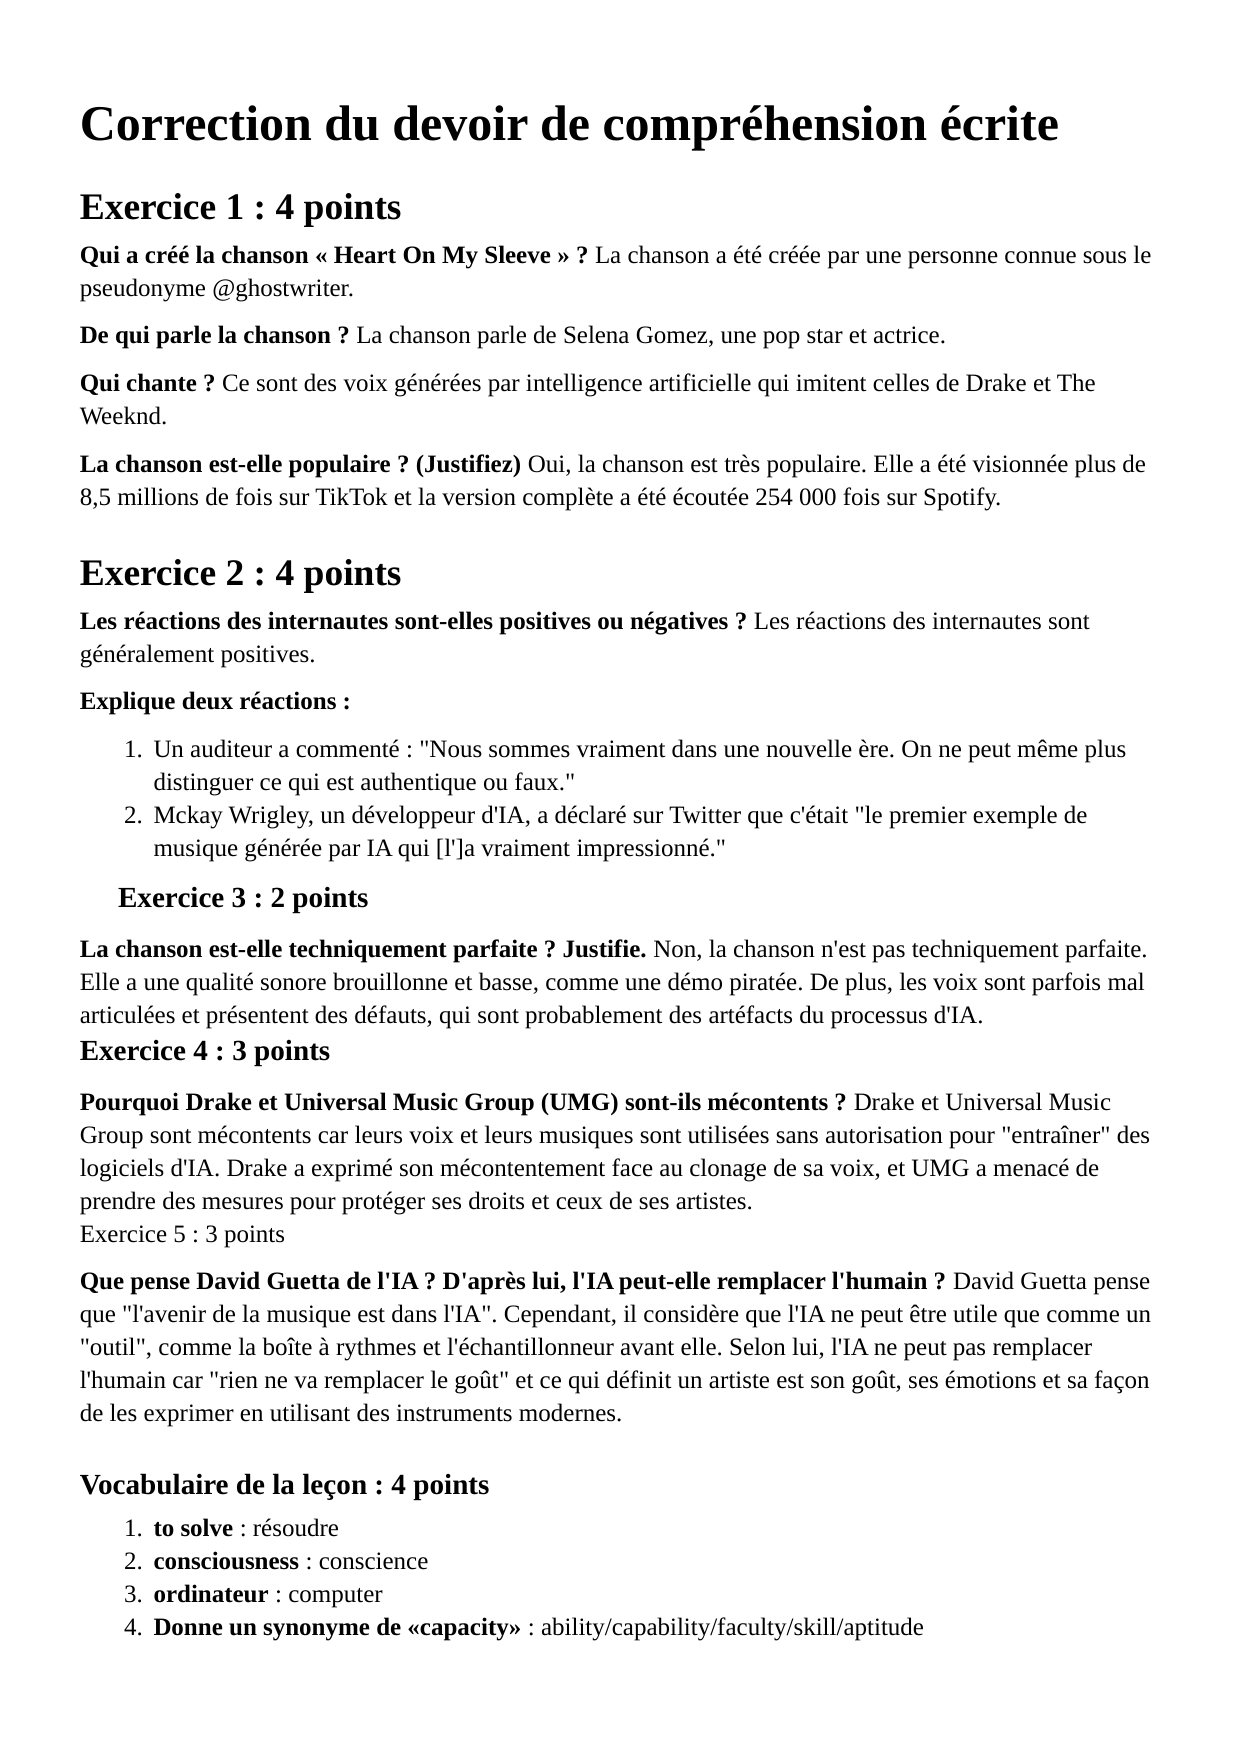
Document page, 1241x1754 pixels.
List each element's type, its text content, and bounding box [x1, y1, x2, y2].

list Exercice 3 : 2 points [88, 881, 1173, 914]
list Un auditeur a commenté : "Nous sommes vraiment dans une nouvelle ère. On ne peut même plus distinguer ce qui est authentique ou faux." [124, 734, 1173, 796]
subtitle Vocabulaire de la leçon : 4 points [79, 1467, 1173, 1500]
text Qui a créé la chanson « Heart On My Sleeve » ? La chanson a été créée par une personne connue sous le pseudonyme @ghostwriter. [79, 240, 1173, 302]
text Explique deux réactions : [79, 686, 1173, 715]
text Qui chante ? Ce sont des voix générées par intelligence artificielle qui imitent celles de Drake et The Weeknd. [79, 368, 1173, 430]
text Pourquoi Drake et Universal Music Group (UMG) sont-ils mécontents ? Drake et Universal Music Group sont mécontents car leurs voix et leurs musiques sont utilisées sans autorisation pour "entraîner" des logiciels d'IA. Drake a exprimé son mécontentement face au clonage de sa voix, et UMG a menacé de prendre des mesures pour protéger ses droits et ceux de ses artistes. Exercice 5 : 3 points [79, 1087, 1173, 1247]
list consciousness : conscience [124, 1546, 1173, 1575]
text Que pense David Guetta de l'IA ? D'après lui, l'IA peut-elle remplacer l'humain ? David Guetta pense que "l'avenir de la musique est dans l'IA". Cependant, il considère que l'IA ne peut être utile que comme un "outil", comme la boîte à rythmes et l'échantillonneur avant elle. Selon lui, l'IA ne peut pas remplacer l'humain car "rien ne va remplacer le goût" et ce qui définit un artiste est son goût, ses émotions et sa façon de les exprimer en utilisant des instruments modernes. [79, 1266, 1173, 1427]
list to solve : résoudre [124, 1513, 1173, 1542]
list ordinateur : computer [124, 1579, 1173, 1608]
list Donne un synonyme de «capacity» : ability/capability/faculty/skill/aptitude [124, 1612, 1173, 1641]
subtitle Exercice 2 : 4 points [79, 550, 1173, 593]
text La chanson est-elle populaire ? (Justifiez) Oui, la chanson est très populaire. Elle a été visionnée plus de 8,5 millions de fois sur TikTok et la version complète a été écoutée 254 000 fois sur Spotify. [79, 449, 1173, 510]
subtitle Correction du devoir de compréhension écrite [79, 93, 1173, 151]
subtitle Exercice 1 : 4 points [79, 184, 1173, 227]
text De qui parle la chanson ? La chanson parle de Selena Gomez, une pop star et actrice. [79, 320, 1173, 349]
list Mckay Wrigley, un développeur d'IA, a déclaré sur Twitter que c'était "le premier exemple de musique générée par IA qui [l']a vraiment impressionné." [124, 800, 1173, 862]
text La chanson est-elle techniquement parfaite ? Justifie. Non, la chanson n'est pas techniquement parfaite. Elle a une qualité sonore brouillonne et basse, comme une démo piratée. De plus, les voix sont parfois mal articulées et présentent des défauts, qui sont probablement des artéfacts du processus d'IA. Exercice 4 : 3 points [79, 934, 1173, 1067]
text Les réactions des internautes sont-elles positives ou négatives ? Les réactions des internautes sont généralement positives. [79, 606, 1173, 667]
